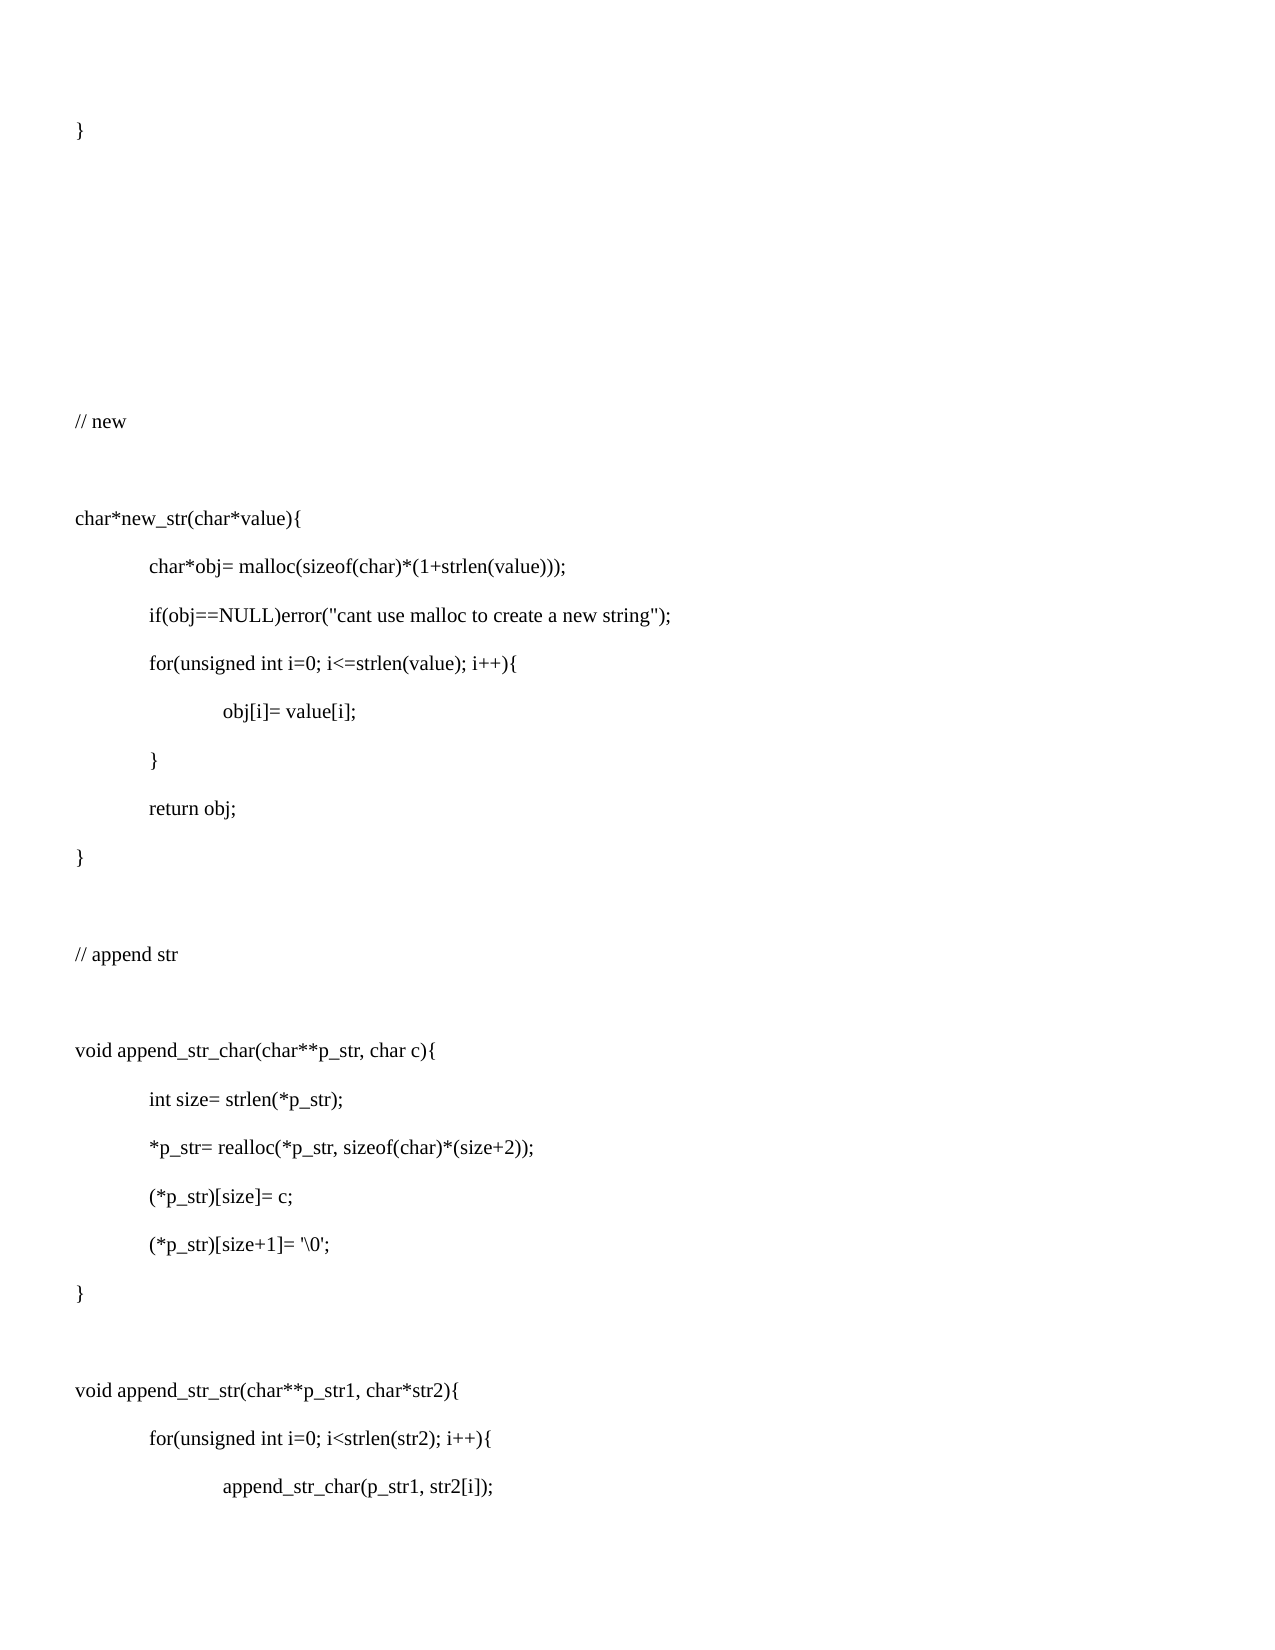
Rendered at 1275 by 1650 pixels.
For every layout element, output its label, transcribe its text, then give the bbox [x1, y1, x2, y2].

text } [75, 748, 1209, 772]
text } [75, 1281, 1209, 1305]
text } [75, 118, 1209, 142]
text *p_str= realloc(*p_str, sizeof(char)*(size+2)); [75, 1135, 1209, 1159]
text // append str [75, 942, 1209, 966]
text char*obj= malloc(sizeof(char)*(1+strlen(value))); [75, 554, 1209, 578]
text (*p_str)[size+1]= '\0'; [75, 1232, 1209, 1256]
text char*new_str(char*value){ [75, 506, 1209, 530]
text if(obj==NULL)error("cant use malloc to create a new string"); [75, 602, 1209, 627]
text void append_str_str(char**p_str1, char*str2){ [75, 1377, 1209, 1402]
text (*p_str)[size]= c; [75, 1184, 1209, 1208]
text append_str_char(p_str1, str2[i]); [75, 1474, 1209, 1498]
text for(unsigned int i=0; i<=strlen(value); i++){ [75, 651, 1209, 675]
text int size= strlen(*p_str); [75, 1087, 1209, 1111]
text } [75, 845, 1209, 869]
text return obj; [75, 796, 1209, 820]
text obj[i]= value[i]; [75, 699, 1209, 723]
text for(unsigned int i=0; i<strlen(str2); i++){ [75, 1426, 1209, 1450]
text void append_str_char(char**p_str, char c){ [75, 1038, 1209, 1062]
text // new [75, 409, 1209, 433]
